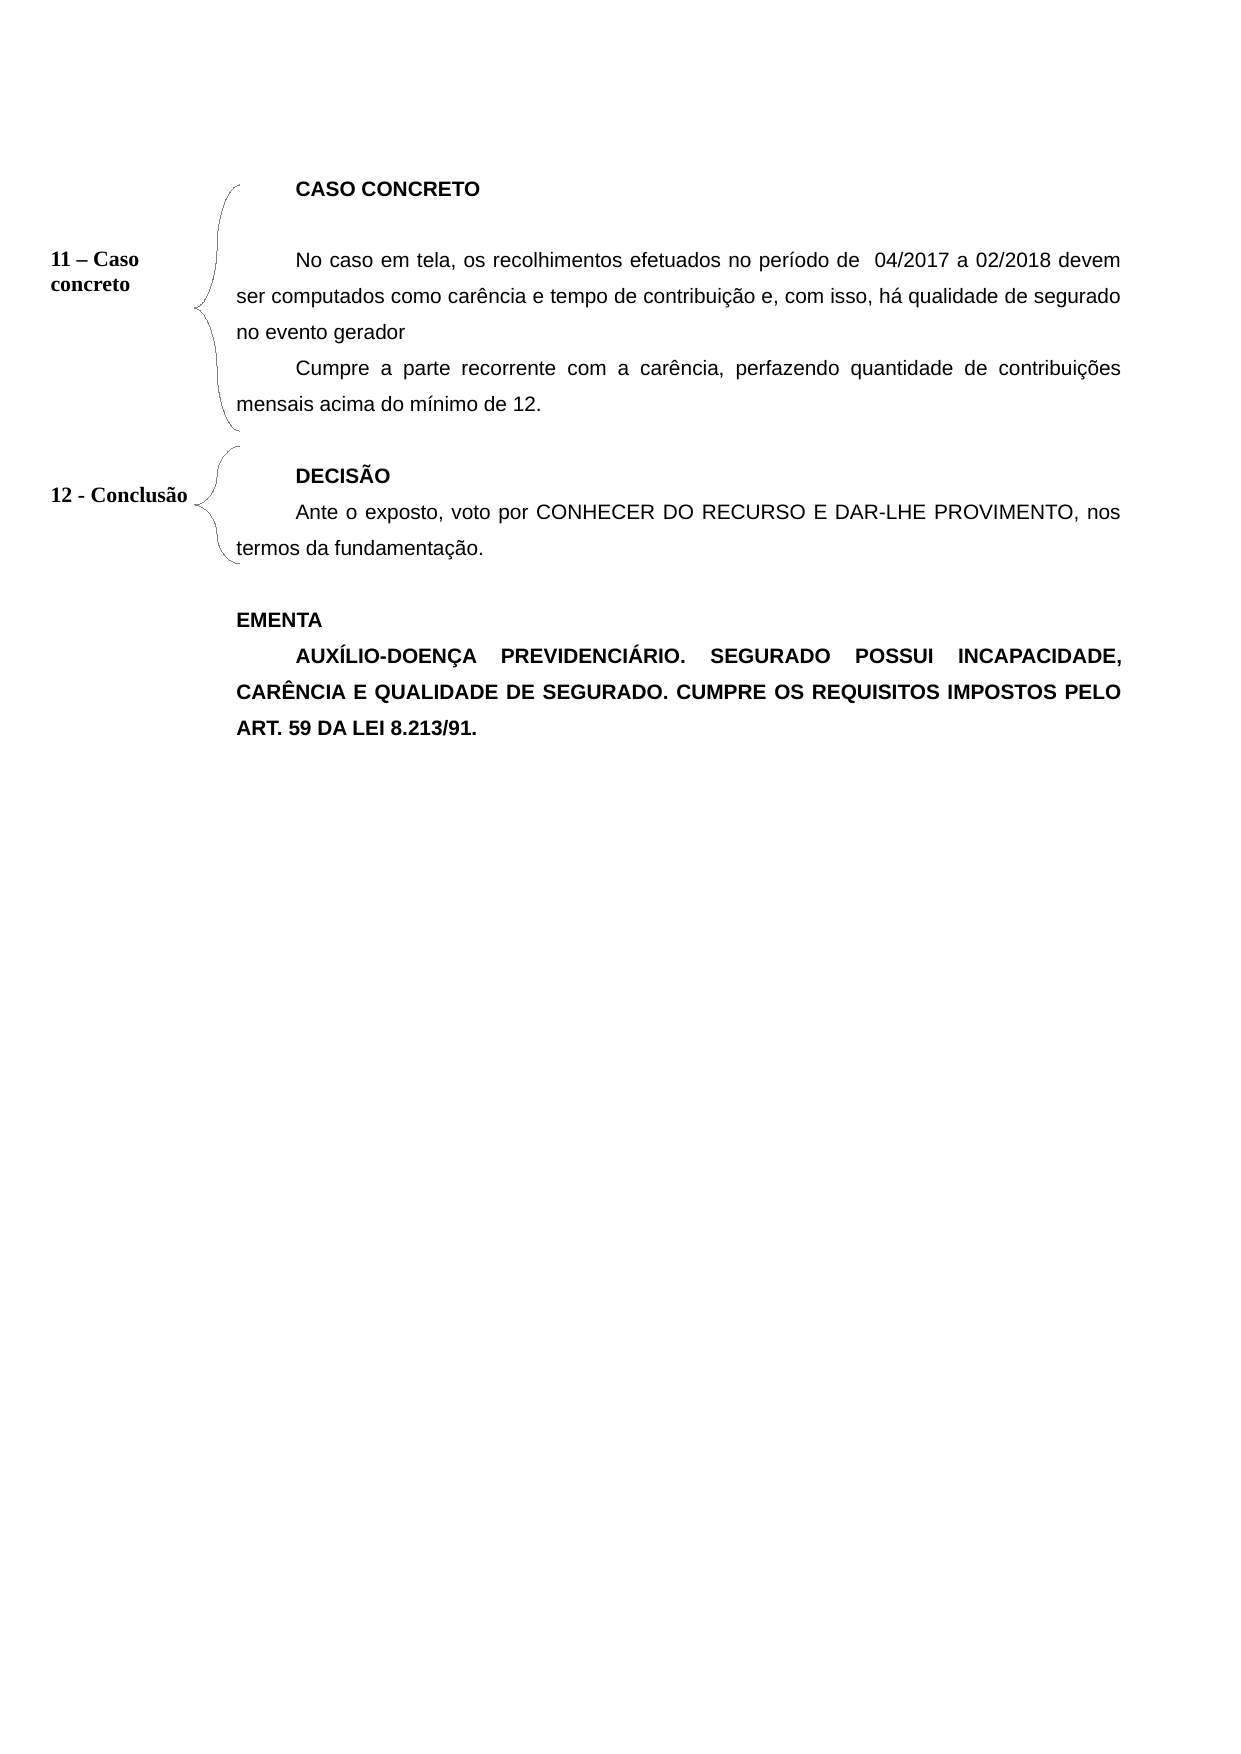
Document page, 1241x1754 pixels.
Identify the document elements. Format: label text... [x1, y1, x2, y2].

text EMENTA [236, 572, 1122, 632]
text Ante o exposto, voto por CONHECER DO RECURSO E DAR-LHE PROVIMENTO, nos termos da fundamentação. [236, 500, 1122, 560]
text DECISÃO [236, 464, 1122, 488]
text AUXÍLIO-DOENÇA PREVIDENCIÁRIO. SEGURADO POSSUI INCAPACIDADE, CARÊNCIA E QUALIDADE DE SEGURADO. CUMPRE OS REQUISITOS IMPOSTOS PELO ART. 59 DA LEI 8.213/91. [236, 643, 1122, 739]
text CASO CONCRETO [236, 176, 1122, 200]
text No caso em tela, os recolhimentos efetuados no período de 04/2017 a 02/2018 devem ser computados como carência e tempo de contribuição e, com isso, há qualidade de segurado no evento gerador [236, 248, 1122, 344]
text Cumpre a parte recorrente com a carência, perfazendo quantidade de contribuições mensais acima do mínimo de 12. [236, 356, 1122, 416]
